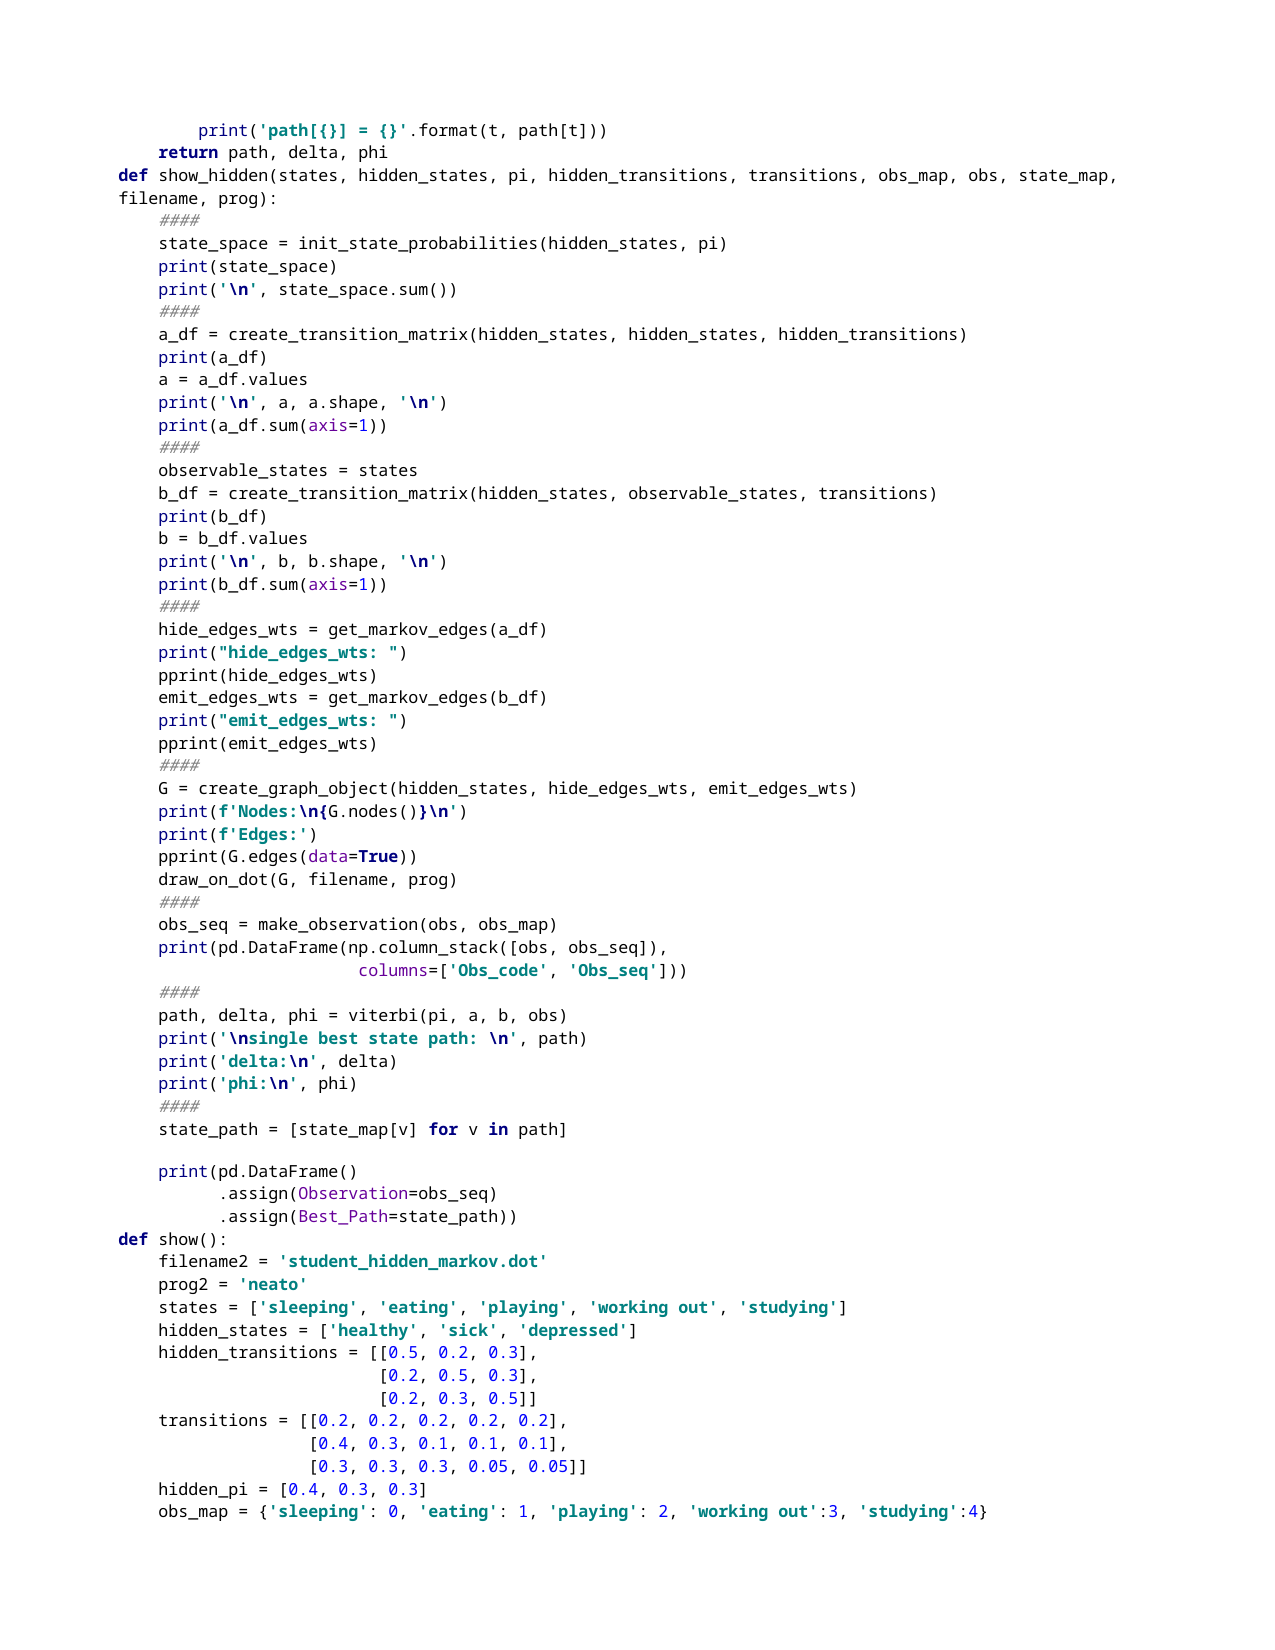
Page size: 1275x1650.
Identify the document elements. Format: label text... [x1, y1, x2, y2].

text print('path[{}] = {}'.format(t, path[t])) return path, delta, phi def show_hidden(states, hidden_states, pi, hidden_transitions, transitions, obs_map, obs, state_map, filename, prog): #### state_space = init_state_probabilities(hidden_states, pi) print(state_space) print('\n', state_space.sum()) #### a_df = create_transition_matrix(hidden_states, hidden_states, hidden_transitions) print(a_df) a = a_df.values print('\n', a, a.shape, '\n') print(a_df.sum(axis=1)) #### observable_states = states b_df = create_transition_matrix(hidden_states, observable_states, transitions) print(b_df) b = b_df.values print('\n', b, b.shape, '\n') print(b_df.sum(axis=1)) #### hide_edges_wts = get_markov_edges(a_df) print("hide_edges_wts: ") pprint(hide_edges_wts) emit_edges_wts = get_markov_edges(b_df) print("emit_edges_wts: ") pprint(emit_edges_wts) #### G = create_graph_object(hidden_states, hide_edges_wts, emit_edges_wts) print(f'Nodes:\n{G.nodes()}\n') print(f'Edges:') pprint(G.edges(data=True)) draw_on_dot(G, filename, prog) #### obs_seq = make_observation(obs, obs_map) print(pd.DataFrame(np.column_stack([obs, obs_seq]), columns=['Obs_code', 'Obs_seq'])) #### path, delta, phi = viterbi(pi, a, b, obs) print('\nsingle best state path: \n', path) print('delta:\n', delta) print('phi:\n', phi) #### state_path = [state_map[v] for v in path] print(pd.DataFrame() .assign(Observation=obs_seq) .assign(Best_Path=state_path)) def show(): filename2 = 'student_hidden_markov.dot' prog2 = 'neato' states = ['sleeping', 'eating', 'playing', 'working out', 'studying'] hidden_states = ['healthy', 'sick', 'depressed'] hidden_transitions = [[0.5, 0.2, 0.3], [0.2, 0.5, 0.3], [0.2, 0.3, 0.5]] transitions = [[0.2, 0.2, 0.2, 0.2, 0.2], [0.4, 0.3, 0.1, 0.1, 0.1], [0.3, 0.3, 0.3, 0.05, 0.05]] hidden_pi = [0.4, 0.3, 0.3] obs_map = {'sleeping': 0, 'eating': 1, 'playing': 2, 'working out':3, 'studying':4} [118, 118, 1157, 1522]
